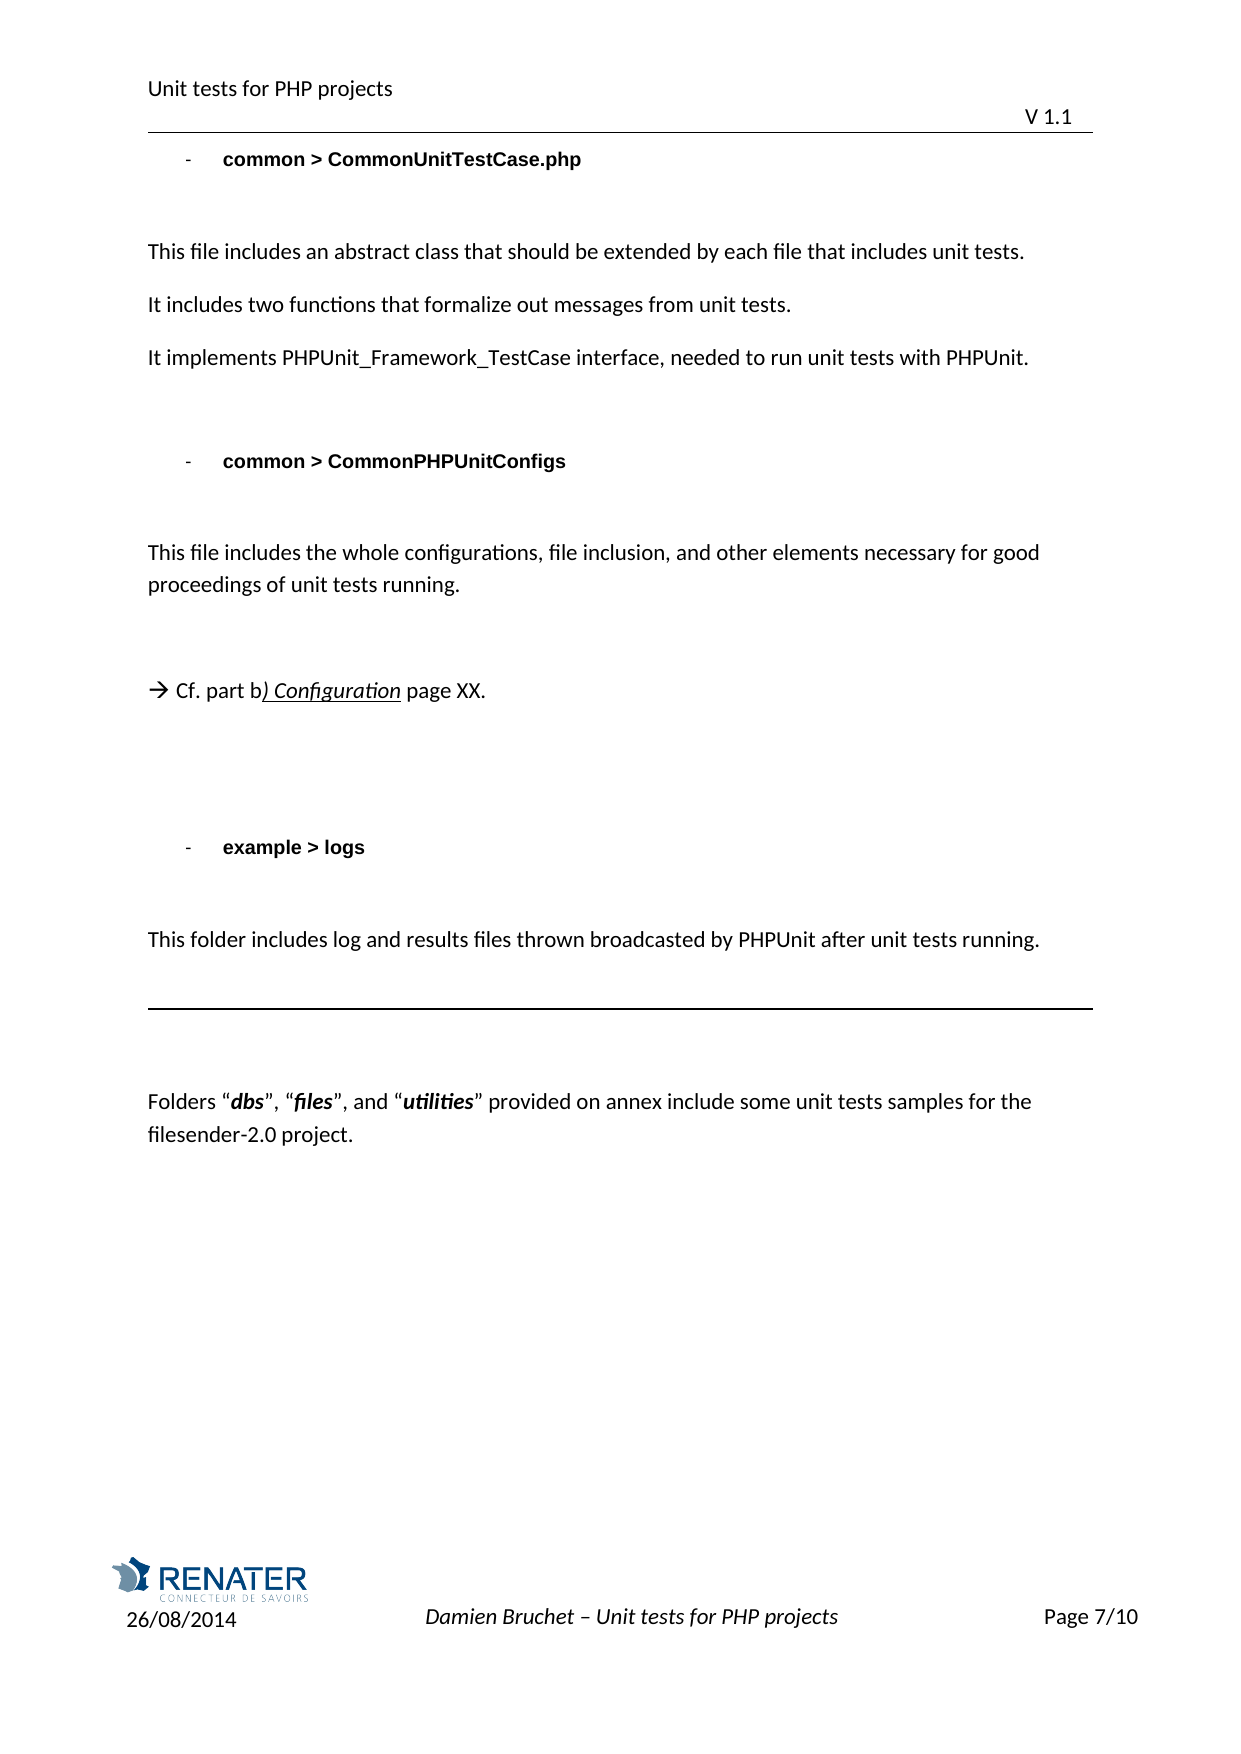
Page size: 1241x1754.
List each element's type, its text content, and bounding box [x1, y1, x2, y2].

list common > CommonUnitTestCase.php [185, 148, 1093, 172]
text  Cf. part b) Configuration page XX. [148, 676, 1093, 704]
text This file includes the whole configurations, file inclusion, and other elements necessary for good proceedings of unit tests running. [148, 538, 1093, 598]
list example > logs [185, 836, 1093, 860]
text It includes two functions that formalize out messages from unit tests. [148, 290, 1093, 318]
text This folder includes log and results files thrown broadcasted by PHPUnit after unit tests running. [148, 925, 1093, 953]
list common > CommonPHPUnitConfigs [185, 449, 1093, 473]
picture [110, 1541, 309, 1617]
text This file includes an abstract class that should be extended by each file that includes unit tests. [148, 237, 1093, 265]
text It implements PHPUnit_Framework_TestCase interface, needed to run unit tests with PHPUnit. [148, 343, 1093, 371]
text Folders “dbs”, “files”, and “utilities” provided on annex include some unit tests samples for the filesender-2.0 project. [148, 1087, 1093, 1148]
